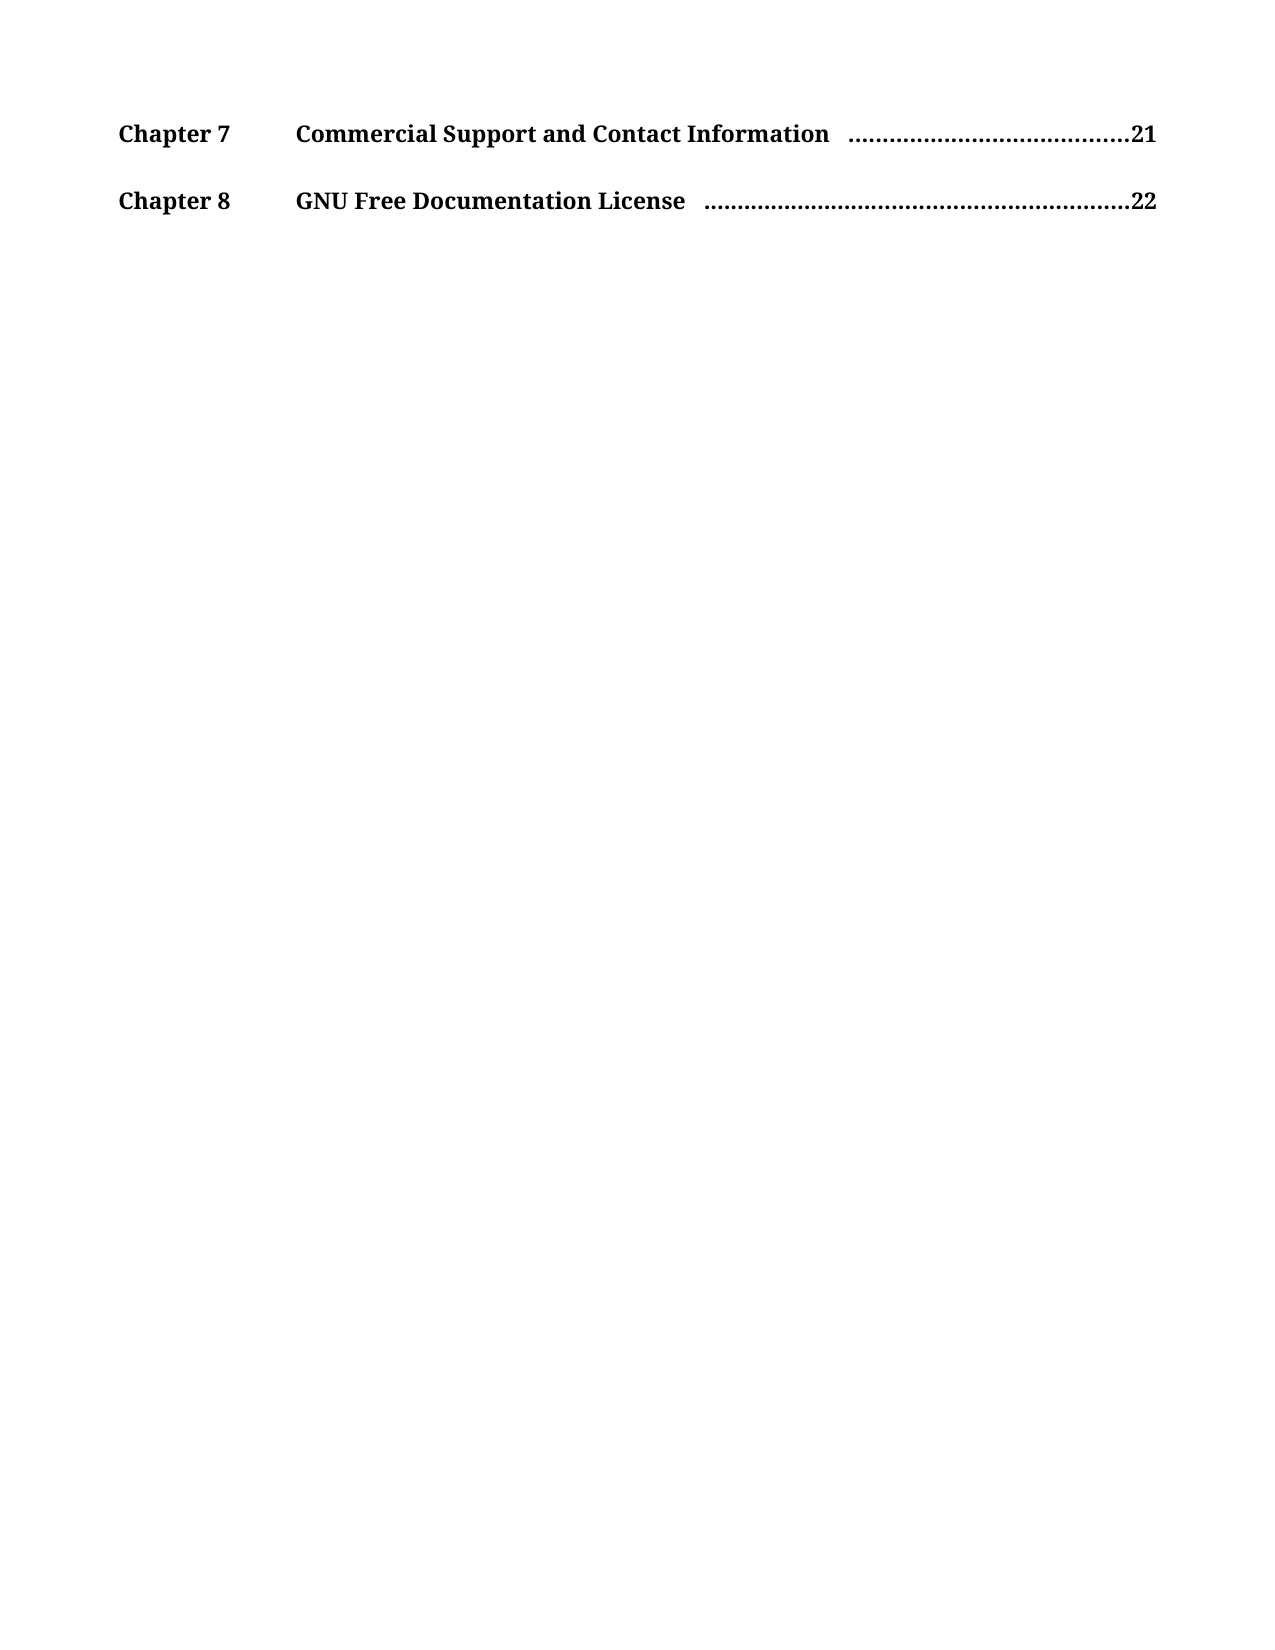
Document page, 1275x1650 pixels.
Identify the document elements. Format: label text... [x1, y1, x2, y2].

text Chapter 8 GNU Free Documentation License 22 [118, 185, 1157, 216]
text Chapter 7 Commercial Support and Contact Information 21 [118, 118, 1157, 149]
